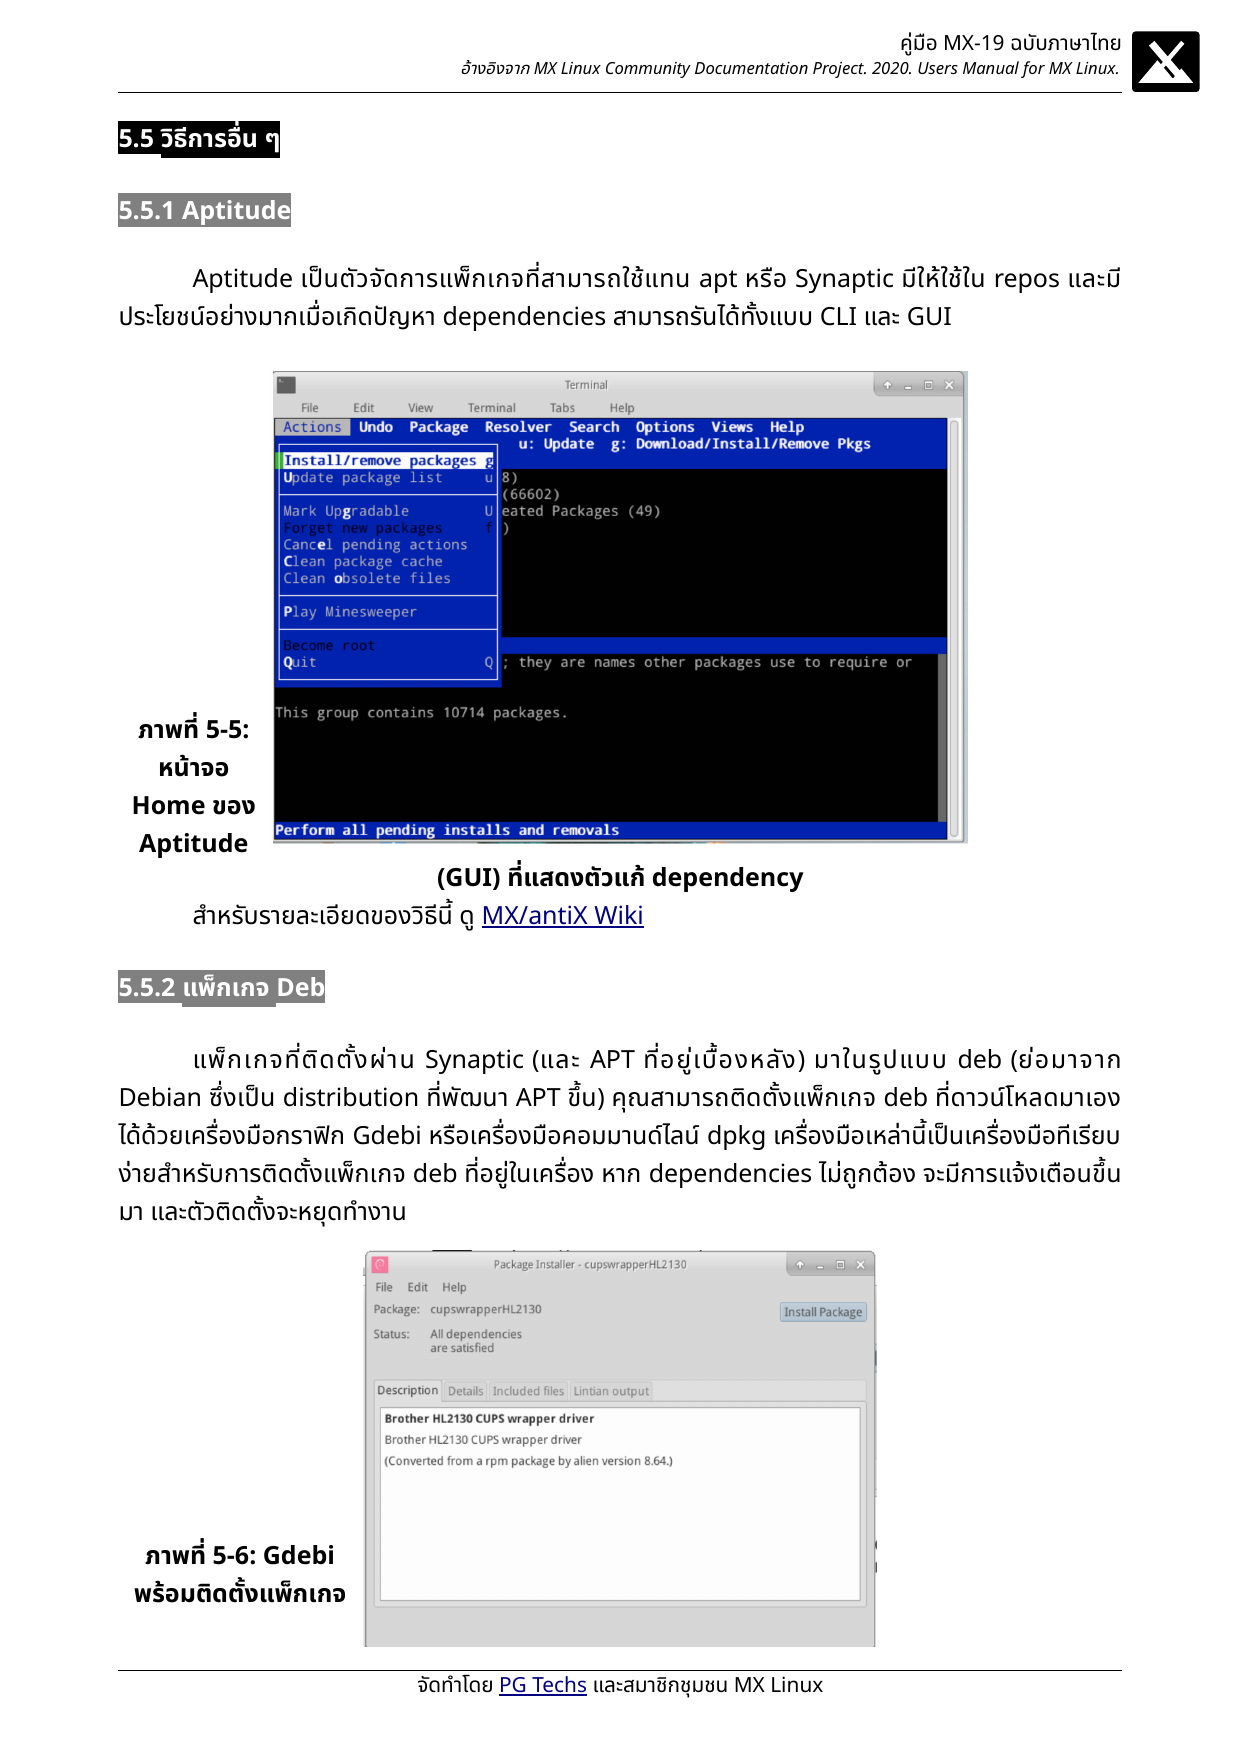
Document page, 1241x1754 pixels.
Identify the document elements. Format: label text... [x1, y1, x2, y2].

text [879, 1538, 1122, 1614]
picture [268, 368, 972, 849]
text ภาพที่ 5-5: หน้าจอ Home ของ Aptitude (GUI) ที่แสดงตัวแก้ dependency [118, 711, 1122, 897]
text ภาพที่ 5-6: Gdebi พร้อมติดตั้งแพ็กเกจ [118, 1538, 361, 1614]
text สำหรับรายละเอียดของวิธีนี้ ดู MX/antiX Wiki [118, 897, 1122, 935]
text Aptitude เป็นตัวจัดการแพ็กเกจที่สามารถใช้แทน apt หรือ Synaptic มีให้ใช้ใน repos และมีประโยชน์อย่างมากเมื่อเกิดปัญหา dependencies สามารถรันได้ทั้งแบบ CLI และ GUI [118, 261, 1122, 337]
text 5.5.1 Aptitude [118, 193, 1122, 227]
picture [361, 1247, 879, 1653]
text 5.5.2 แพ็กเกจ Deb [118, 969, 1122, 1007]
text แพ็กเกจที่ติดตั้งผ่าน Synaptic (และ APT ที่อยู่เบื้องหลัง) มาในรูปแบบ deb (ย่อมาจาก Debian ซึ่งเป็น distribution ที่พัฒนา APT ขึ้น) คุณสามารถติดตั้งแพ็กเกจ deb ที่ดาวน์โหลดมาเองได้ด้วยเครื่องมือกราฟิก Gdebi หรือเครื่องมือคอมมานด์ไลน์ dpkg เครื่องมือเหล่านี้เป็นเครื่องมือทีเรียบง่ายสำหรับการติดตั้งแพ็กเกจ deb ที่อยู่ในเครื่อง หาก dependencies ไม่ถูกต้อง จะมีการแจ้งเตือนขึ้นมา และตัวติดตั้งจะหยุดทำงาน [118, 1042, 1122, 1231]
text 5.5 วิธีการอื่น ๆ [118, 121, 1122, 158]
